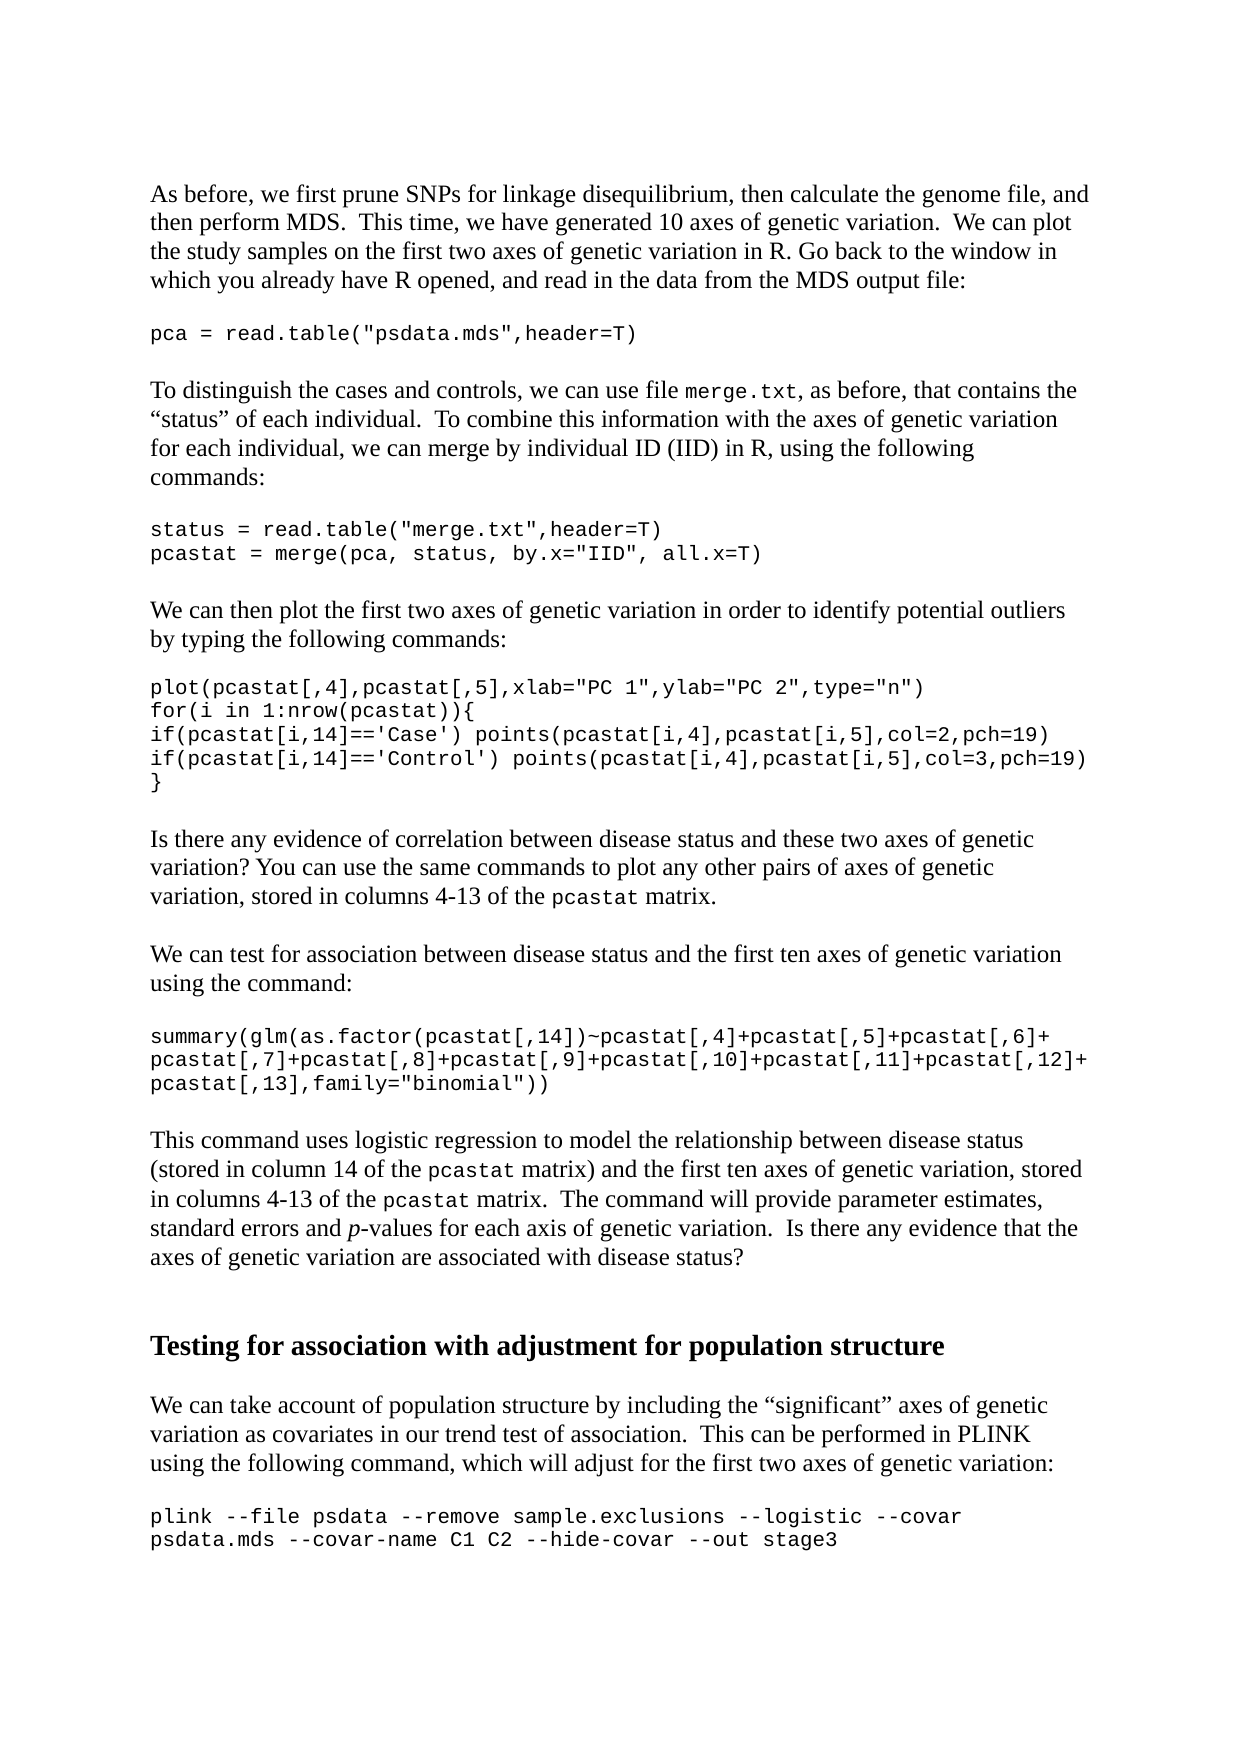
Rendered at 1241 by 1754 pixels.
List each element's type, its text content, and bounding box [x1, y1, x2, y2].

text pcastat[,13],family="binomial")) [150, 1073, 1090, 1097]
text We can then plot the first two axes of genetic variation in order to identify potential outliers by typing the following commands: [150, 596, 1090, 653]
text This command uses logistic regression to model the relationship between disease status (stored in column 14 of the pcastat matrix) and the first ten axes of genetic variation, stored in columns 4-13 of the pcastat matrix. The command will provide parameter estimates, standard errors and p-values for each axis of genetic variation. Is there any evidence that the axes of genetic variation are associated with disease status? [150, 1125, 1090, 1271]
text To distinguish the cases and controls, we can use file merge.txt, as before, that contains the “status” of each individual. To combine this information with the axes of genetic variation for each individual, we can merge by individual ID (IID) in R, using the following commands: [150, 375, 1090, 491]
text As before, we first prune SNPs for linkage disequilibrium, then calculate the genome file, and then perform MDS. This time, we have generated 10 axes of genetic variation. We can plot the study samples on the first two axes of genetic variation in R. Go back to the window in which you already have R opened, and read in the data from the MDS output file: [150, 179, 1090, 294]
text We can test for association between disease status and the first ten axes of genetic variation using the command: [150, 939, 1090, 997]
text plink --file psdata --remove sample.exclusions --logistic --covar psdata.mds --covar-name C1 C2 --hide-covar --out stage3 [150, 1506, 1090, 1553]
text if(pcastat[i,14]=='Case') points(pcastat[i,4],pcastat[i,5],col=2,pch=19) [150, 724, 1090, 748]
text for(i in 1:nrow(pcastat)){ [150, 700, 1090, 724]
text } [150, 771, 1090, 795]
text plot(pcastat[,4],pcastat[,5],xlab="PC 1",ylab="PC 2",type="n") [150, 677, 1090, 700]
text if(pcastat[i,14]=='Control') points(pcastat[i,4],pcastat[i,5],col=3,pch=19) [150, 748, 1090, 771]
text pcastat = merge(pca, status, by.x="IID", all.x=T) [150, 543, 1090, 567]
text status = read.table("merge.txt",header=T) [150, 519, 1090, 543]
text pca = read.table("psdata.mds",header=T) [150, 322, 1090, 346]
text summary(glm(as.factor(pcastat[,14])~pcastat[,4]+pcastat[,5]+pcastat[,6]+ [150, 1026, 1090, 1049]
text We can take account of population structure by including the “significant” axes of genetic variation as covariates in our trend test of association. This can be performed in PLINK using the following command, which will adjust for the first two axes of genetic variation: [150, 1391, 1090, 1477]
text Is there any evidence of correlation between disease status and these two axes of genetic variation? You can use the same commands to plot any other pairs of axes of genetic variation, stored in columns 4-13 of the pcastat matrix. [150, 824, 1090, 911]
text pcastat[,7]+pcastat[,8]+pcastat[,9]+pcastat[,10]+pcastat[,11]+pcastat[,12]+ [150, 1049, 1090, 1073]
text Testing for association with adjustment for population structure [150, 1328, 1090, 1362]
